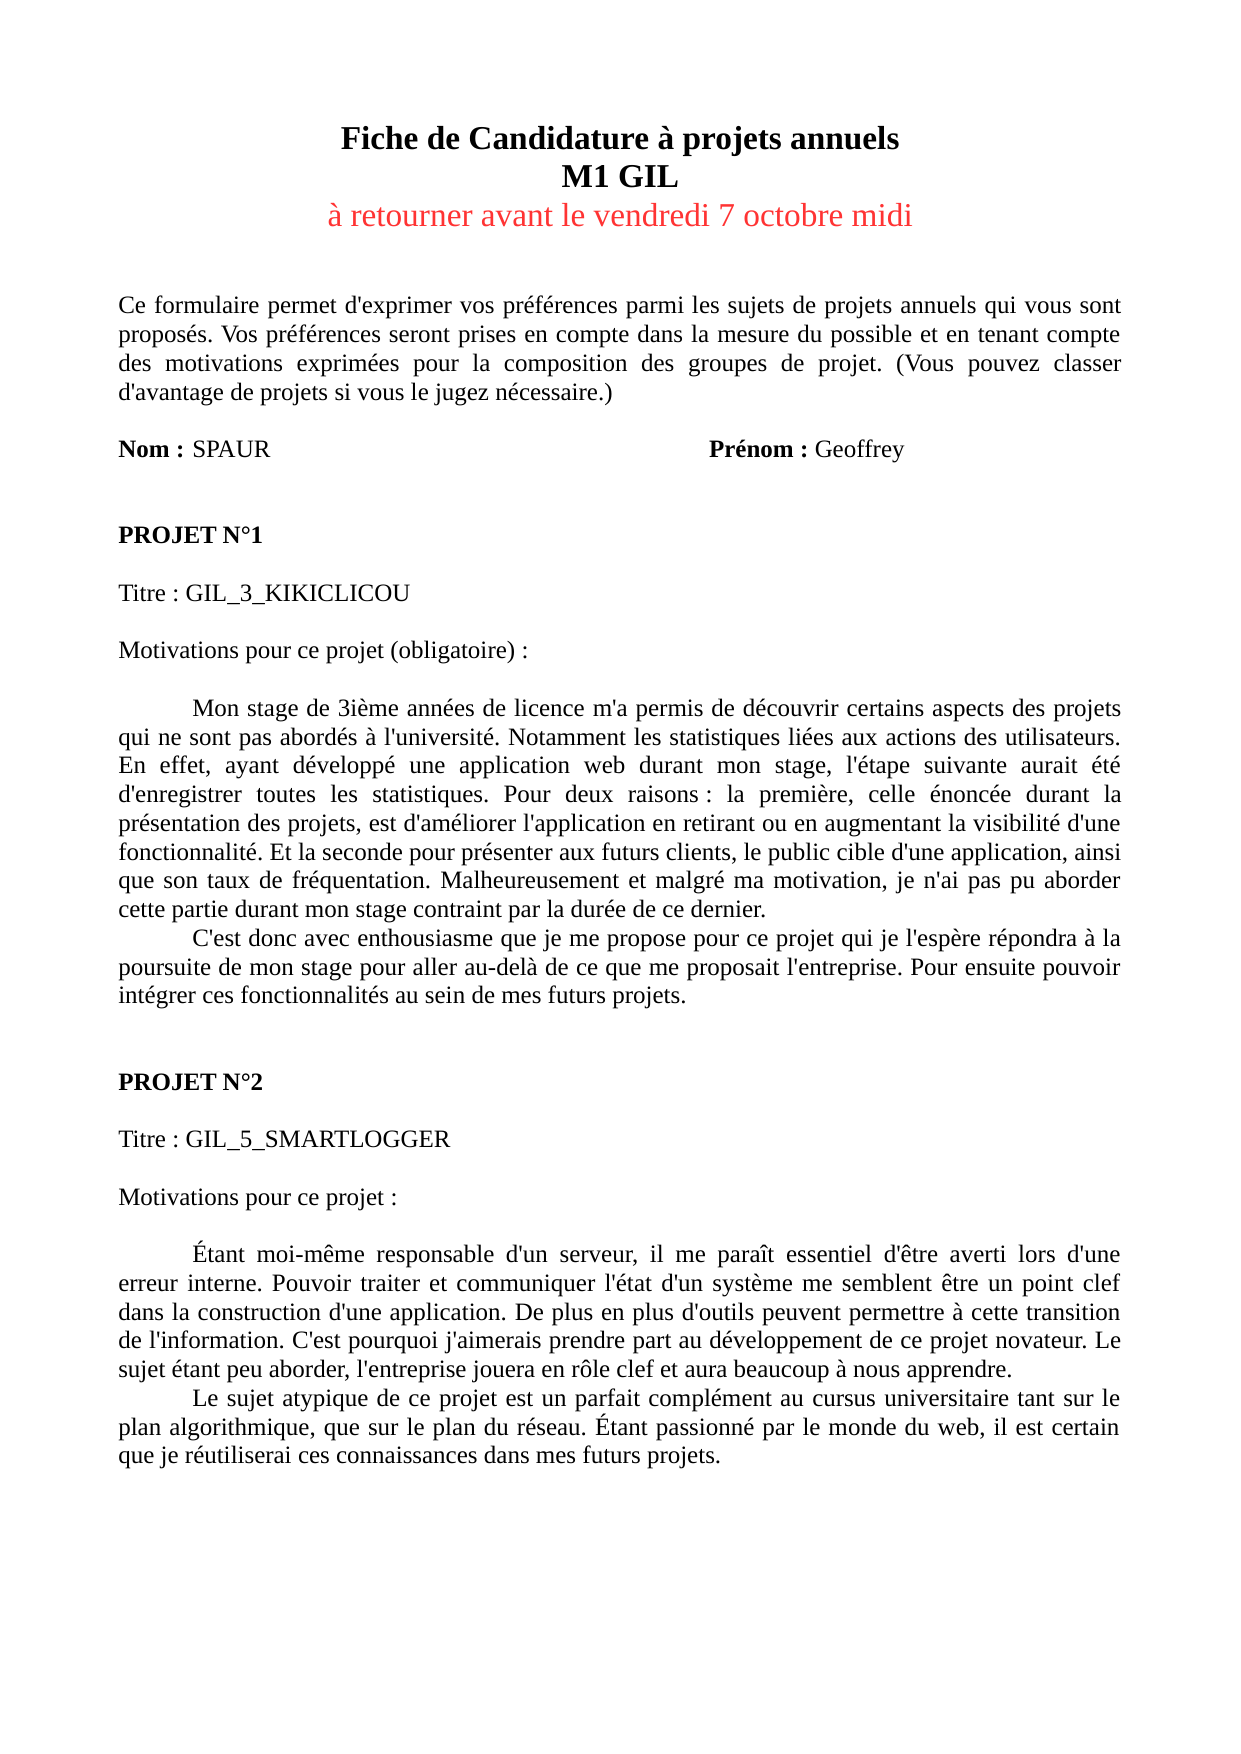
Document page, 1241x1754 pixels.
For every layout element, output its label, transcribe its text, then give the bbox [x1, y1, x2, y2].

text PROJET N°1 [118, 521, 1122, 549]
text Titre : GIL_5_SMARTLOGGER [118, 1124, 1122, 1153]
text Ce formulaire permet d'exprimer vos préférences parmi les sujets de projets annuels qui vous sont proposés. Vos préférences seront prises en compte dans la mesure du possible et en tenant compte des motivations exprimées pour la composition des groupes de projet. (Vous pouvez classer d'avantage de projets si vous le jugez nécessaire.) [118, 291, 1122, 406]
text Motivations pour ce projet : [118, 1182, 1122, 1211]
text Étant moi-même responsable d'un serveur, il me paraît essentiel d'être averti lors d'une erreur interne. Pouvoir traiter et communiquer l'état d'un système me semblent être un point clef dans la construction d'une application. De plus en plus d'outils peuvent permettre à cette transition de l'information. C'est pourquoi j'aimerais prendre part au développement de ce projet novateur. Le sujet étant peu aborder, l'entreprise jouera en rôle clef et aura beaucoup à nous apprendre. [118, 1239, 1122, 1383]
text Titre : GIL_3_KIKICLICOU [118, 578, 1122, 607]
text PROJET N°2 [118, 1067, 1122, 1096]
text à retourner avant le vendredi 7 octobre midi [118, 195, 1122, 233]
text Nom : SPAUR Prénom : Geoffrey [118, 434, 1122, 463]
text Mon stage de 3ième années de licence m'a permis de découvrir certains aspects des projets qui ne sont pas abordés à l'université. Notamment les statistiques liées aux actions des utilisateurs. En effet, ayant développé une application web durant mon stage, l'étape suivante aurait été d'enregistrer toutes les statistiques. Pour deux raisons : la première, celle énoncée durant la présentation des projets, est d'améliorer l'application en retirant ou en augmentant la visibilité d'une fonctionnalité. Et la seconde pour présenter aux futurs clients, le public cible d'une application, ainsi que son taux de fréquentation. Malheureusement et malgré ma motivation, je n'ai pas pu aborder cette partie durant mon stage contraint par la durée de ce dernier. [118, 693, 1122, 923]
text Fiche de Candidature à projets annuels [118, 118, 1122, 156]
text M1 GIL [118, 156, 1122, 195]
text Motivations pour ce projet (obligatoire) : [118, 636, 1122, 664]
text C'est donc avec enthousiasme que je me propose pour ce projet qui je l'espère répondra à la poursuite de mon stage pour aller au-delà de ce que me proposait l'entreprise. Pour ensuite pouvoir intégrer ces fonctionnalités au sein de mes futurs projets. [118, 923, 1122, 1009]
text Le sujet atypique de ce projet est un parfait complément au cursus universitaire tant sur le plan algorithmique, que sur le plan du réseau. Étant passionné par le monde du web, il est certain que je réutiliserai ces connaissances dans mes futurs projets. [118, 1383, 1122, 1469]
